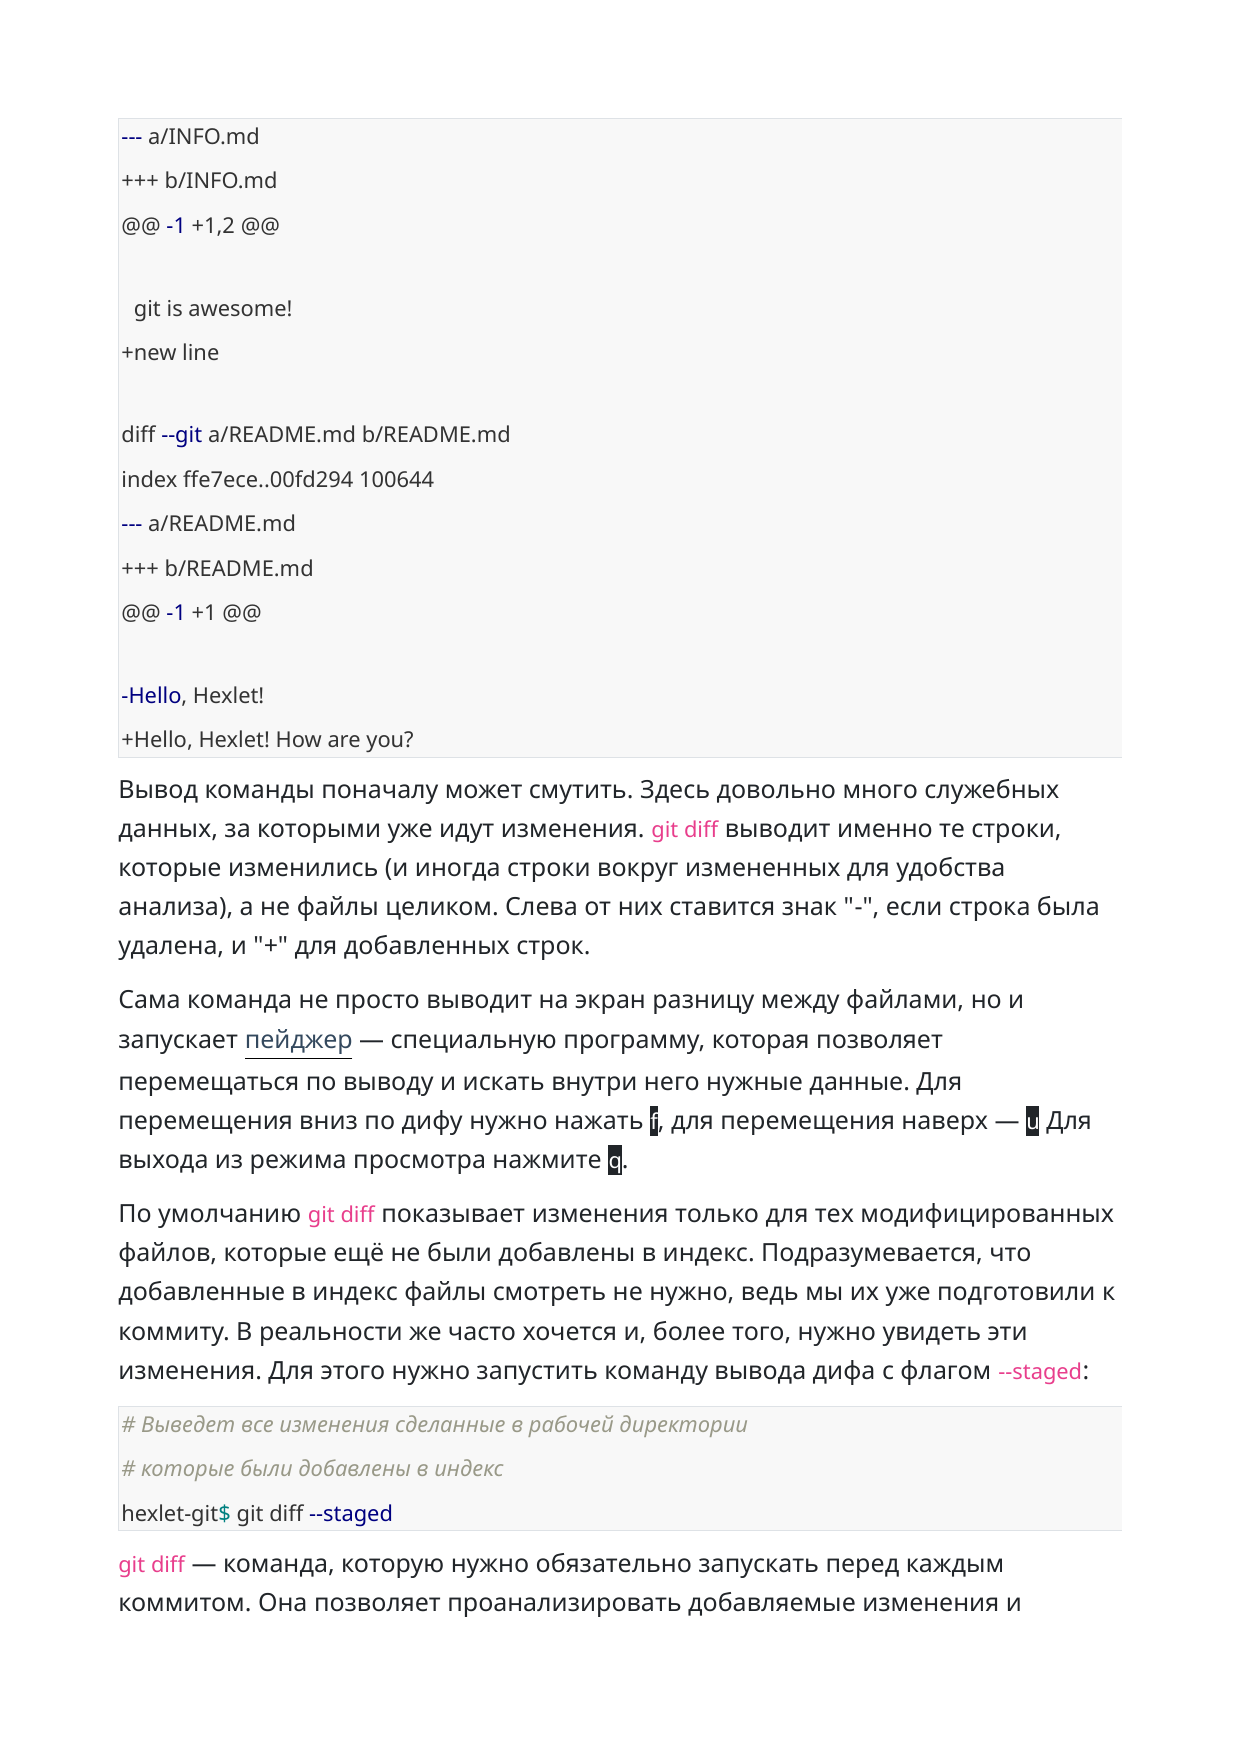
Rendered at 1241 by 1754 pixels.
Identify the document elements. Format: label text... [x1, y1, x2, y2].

text -Hello, Hexlet! [119, 677, 1122, 709]
text +Hello, Hexlet! How are you? [119, 721, 1122, 757]
text index ffe7ece..00fd294 100644 [119, 461, 1122, 494]
text # Выведет все изменения сделанные в рабочей директории [119, 1407, 1122, 1439]
text +++ b/README.md [119, 549, 1122, 582]
text @@ -1 +1 @@ [119, 594, 1122, 627]
text Вывод команды поначалу может смутить. Здесь довольно много служебных данных, за которыми уже идут изменения. git diff выводит именно те строки, которые изменились (и иногда строки вокруг измененных для удобства анализа), а не файлы целиком. Слева от них ставится знак "-", если строка была удалена, и "+" для добавленных строк. [118, 771, 1122, 962]
text @@ -1 +1,2 @@ [119, 207, 1122, 240]
text diff --git a/README.md b/README.md [119, 416, 1122, 449]
text --- a/INFO.md [119, 119, 1122, 151]
text git is awesome! [119, 289, 1122, 322]
text Сама команда не просто выводит на экран разницу между файлами, но и запускает пейджер — специальную программу, которая позволяет перемещаться по выводу и искать внутри него нужные данные. Для перемещения вниз по дифу нужно нажать f, для перемещения наверх — u Для выхода из режима просмотра нажмите q. [118, 982, 1122, 1176]
text +new line [119, 334, 1122, 367]
text --- a/README.md [119, 505, 1122, 538]
text По умолчанию git diff показывает изменения только для тех модифицированных файлов, которые ещё не были добавлены в индекс. Подразумевается, что добавленные в индекс файлы смотреть не нужно, ведь мы их уже подготовили к коммиту. В реальности же часто хочется и, более того, нужно увидеть эти изменения. Для этого нужно запустить команду вывода дифа с флагом --staged: [118, 1196, 1122, 1386]
text +++ b/INFO.md [119, 162, 1122, 195]
text # которые были добавлены в индекс [119, 1450, 1122, 1483]
text hexlet-git$ git diff --staged [119, 1495, 1122, 1530]
text git diff — команда, которую нужно обязательно запускать перед каждым коммитом. Она позволяет проанализировать добавляемые изменения и [118, 1545, 1122, 1618]
